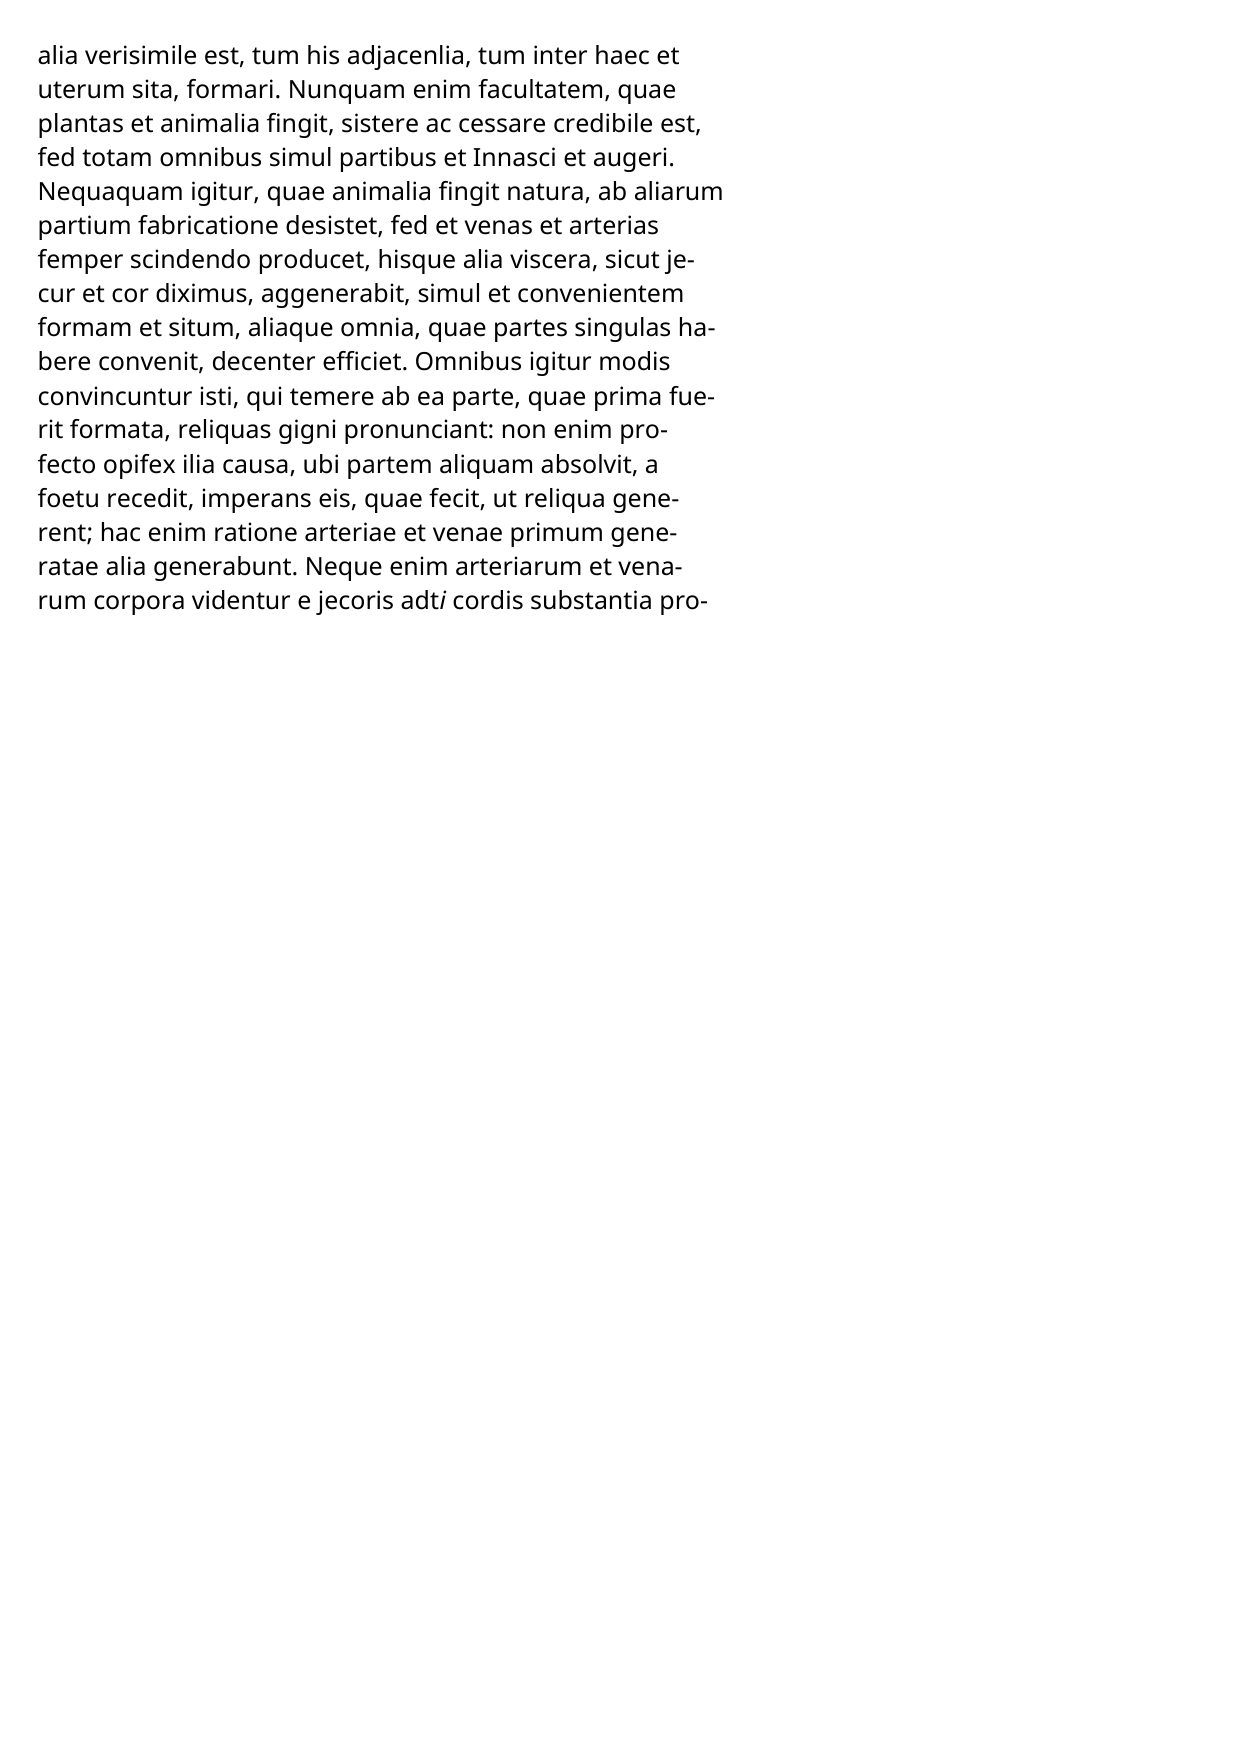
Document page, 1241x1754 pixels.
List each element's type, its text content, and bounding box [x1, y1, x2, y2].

text alia verisimile est, tum his adjacenlia, tum inter haec et uterum sita, formari. Nunquam enim facultatem, quae plantas et animalia fingit, sistere ac cessare credibile est, fed totam omnibus simul partibus et Innasci et augeri. Nequaquam igitur, quae animalia fingit natura, ab aliarum partium fabricatione desistet, fed et venas et arterias femper scindendo producet, hisque alia viscera, sicut je- cur et cor diximus, aggenerabit, simul et convenientem formam et situm, aliaque omnia, quae partes singulas ha- bere convenit, decenter efficiet. Omnibus igitur modis convincuntur isti, qui temere ab ea parte, quae prima fue- rit formata, reliquas gigni pronunciant: non enim pro- fecto opifex ilia causa, ubi partem aliquam absolvit, a foetu recedit, imperans eis, quae fecit, ut reliqua gene- rent; hac enim ratione arteriae et venae primum gene- ratae alia generabunt. Neque enim arteriarum et vena- rum corpora videntur e jecoris adti cordis substantia pro- [37, 37, 1203, 617]
